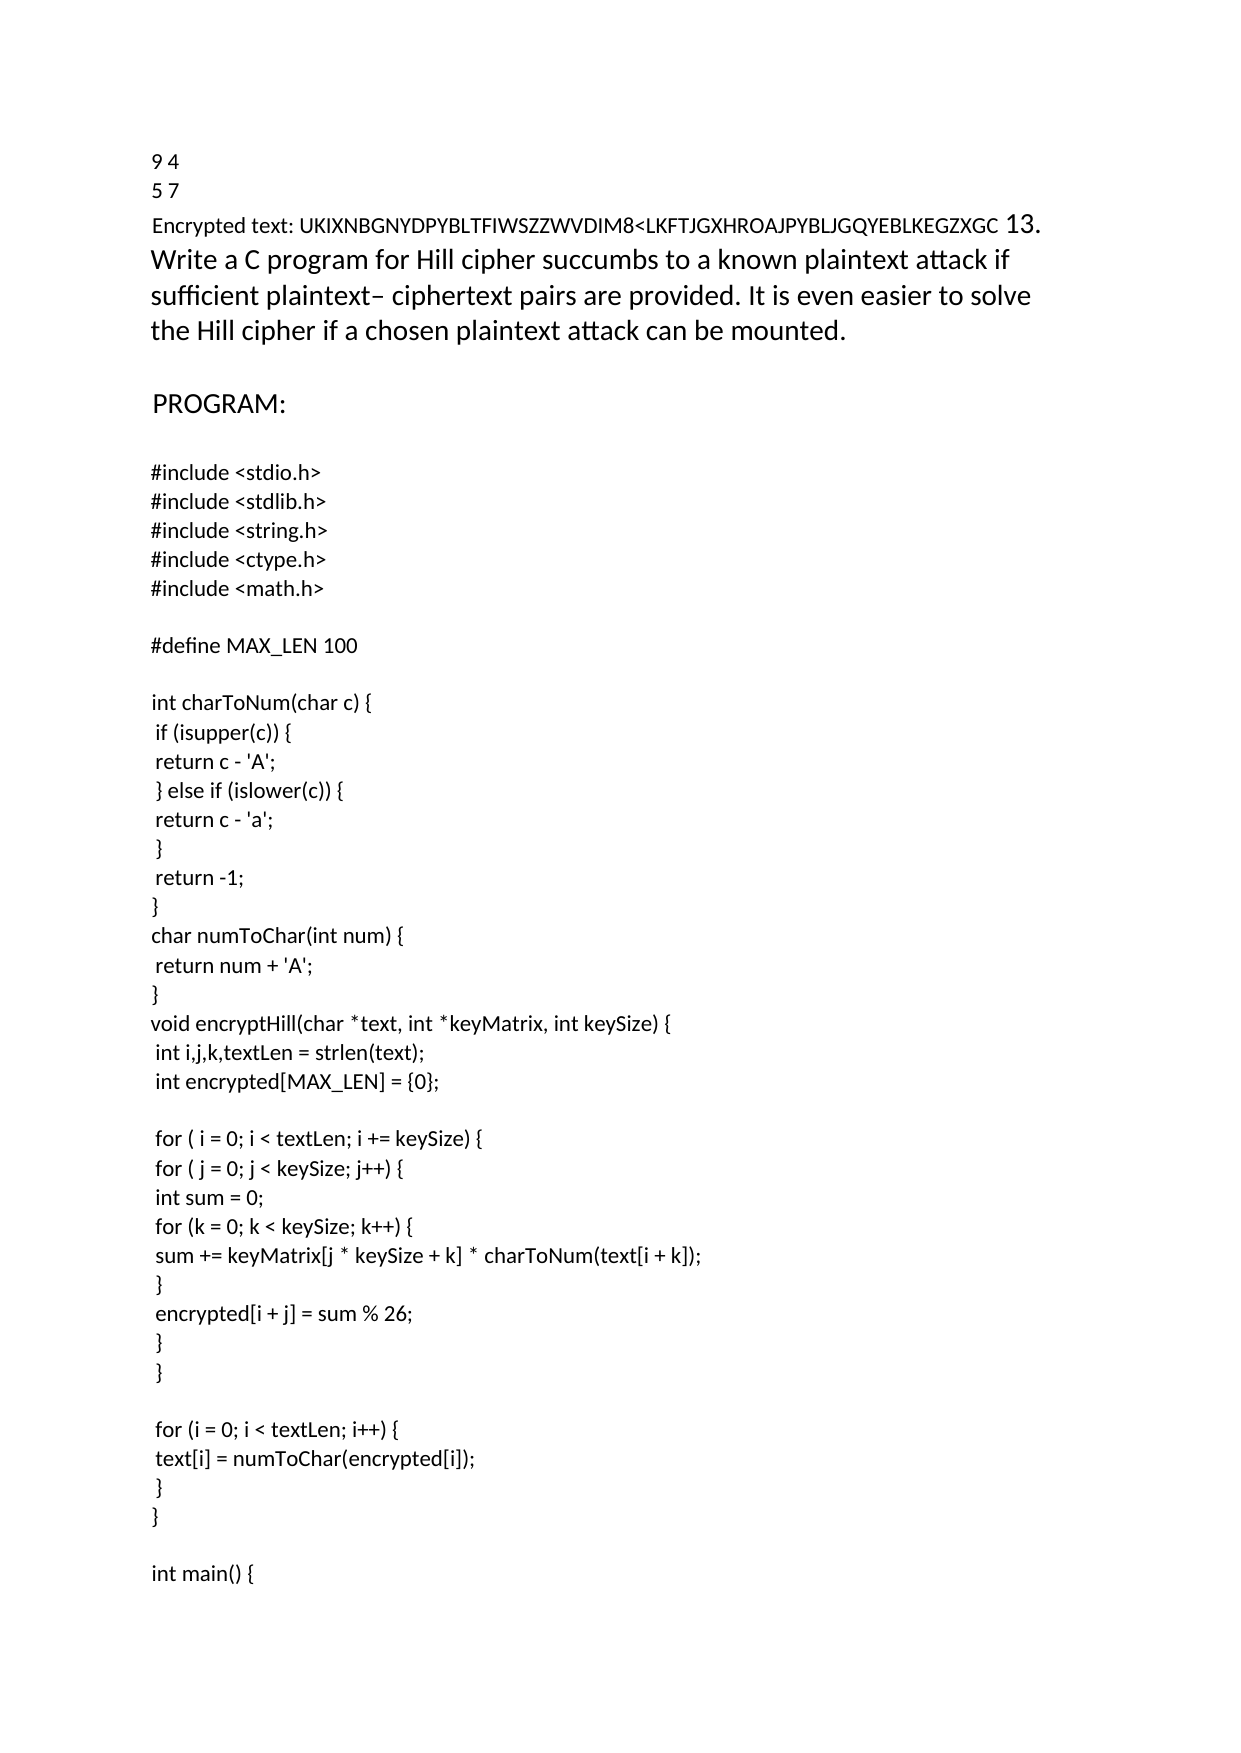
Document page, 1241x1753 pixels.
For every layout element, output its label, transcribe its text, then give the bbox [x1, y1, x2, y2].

text int encrypted[MAX_LEN] = {0}; [150, 1067, 1097, 1095]
text #include <math.h> [150, 574, 1097, 603]
text } else if (islower(c)) { [150, 776, 1097, 804]
text int charToNum(char c) { [151, 688, 1097, 717]
text for ( j = 0; j < keySize; j++) { [150, 1154, 1097, 1182]
text return c - 'a'; [150, 805, 1097, 833]
text return c - 'A'; [150, 747, 1097, 775]
text return -1; [150, 863, 1097, 892]
text int i,j,k,textLen = strlen(text); [150, 1038, 1097, 1066]
text encrypted[i + j] = sum % 26; [150, 1299, 1097, 1327]
text #define MAX_LEN 100 [150, 631, 1097, 659]
text if (isupper(c)) { [150, 718, 1097, 746]
text } [151, 980, 1097, 1008]
text sum += keyMatrix[j * keySize + k] * charToNum(text[i + k]); [150, 1241, 1097, 1269]
text int main() { [151, 1559, 1097, 1587]
text text[i] = numToChar(encrypted[i]); [150, 1444, 1097, 1472]
text return num + 'A'; [150, 951, 1097, 979]
text } [150, 1328, 1097, 1356]
text 5 7 [151, 176, 1097, 204]
text void encryptHill(char *text, int *keyMatrix, int keySize) { [150, 1009, 1097, 1037]
text #include <stdio.h> [150, 458, 1097, 486]
text int sum = 0; [150, 1183, 1097, 1211]
text } [150, 1358, 1097, 1386]
text for ( i = 0; i < textLen; i += keySize) { [150, 1124, 1097, 1153]
text #include <string.h> [150, 516, 1097, 544]
text for (k = 0; k < keySize; k++) { [150, 1212, 1097, 1240]
text #include <ctype.h> [150, 545, 1097, 573]
text #include <stdlib.h> [150, 487, 1097, 515]
text } [150, 834, 1097, 862]
text PROGRAM: [152, 385, 1097, 421]
text } [150, 1270, 1097, 1298]
text 9 4 [151, 147, 1097, 175]
text } [150, 1473, 1097, 1501]
text for (i = 0; i < textLen; i++) { [150, 1415, 1097, 1443]
text } [151, 892, 1097, 920]
text char numToChar(int num) { [151, 922, 1097, 949]
text Encrypted text: UKIXNBGNYDPYBLTFIWSZZWVDIM8<LKFTJGXHROAJPYBLJGQYEBLKEGZXGC 13. Write a C program for Hill cipher succumbs to a known plaintext attack if sufficient plaintext– ciphertext pairs are provided. It is even easier to solve the Hill cipher if a chosen plaintext attack can be mounted. [150, 206, 1064, 348]
text } [151, 1502, 1097, 1530]
